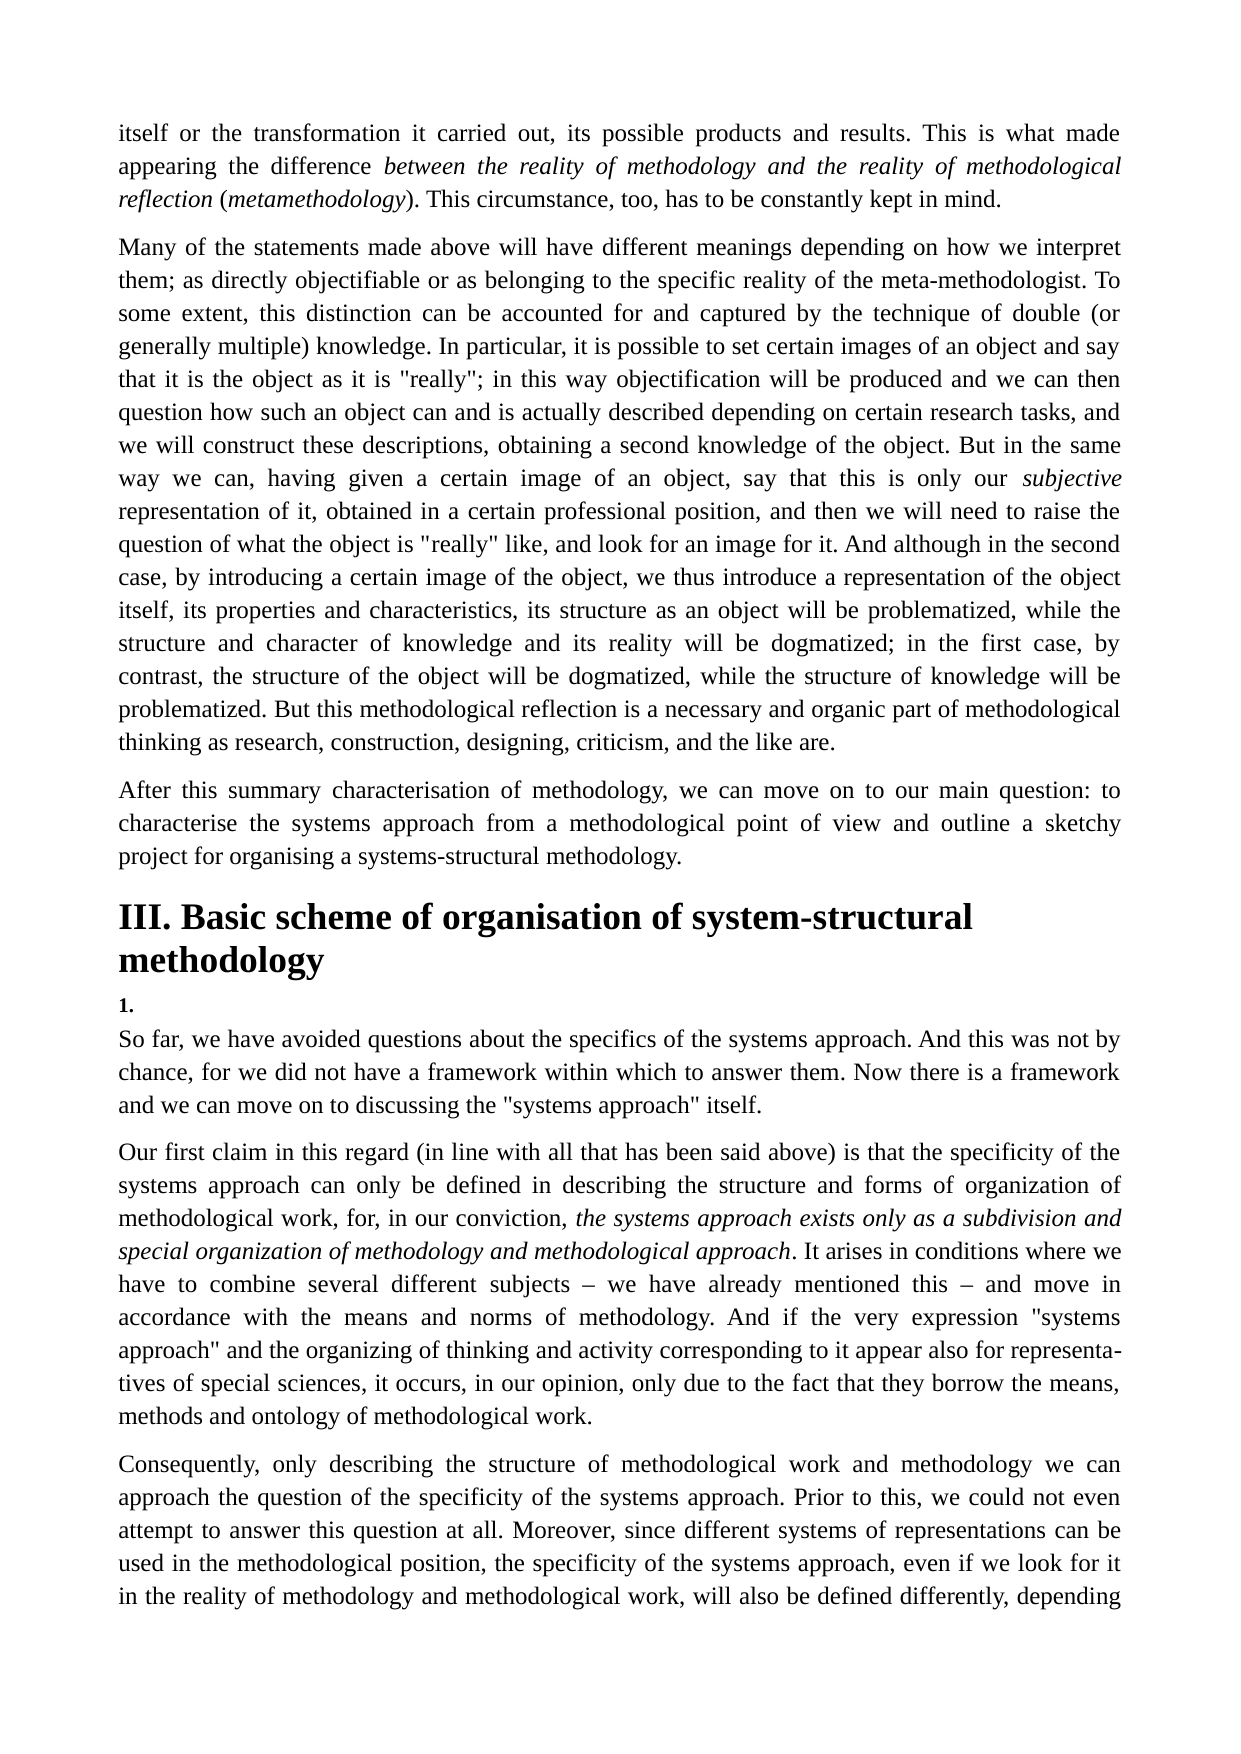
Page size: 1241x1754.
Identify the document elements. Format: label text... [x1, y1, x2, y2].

text Our first claim in this regard (in line with all that has been said above) is that the specificity of the systems approach can only be defined in describing the structure and forms of organization of methodological work, for, in our conviction, the systems approach exists only as a subdivision and special organization of methodology and methodological approach. It arises in conditions where we have to combine several different subjects – we have already mentioned this – and move in accordance with the means and norms of methodology. And if the very expression "systems approach" and the organizing of thinking and activity corresponding to it appear also for representa­tives of special sciences, it occurs, in our opinion, only due to the fact that they borrow the means, methods and ontology of methodological work. [118, 1137, 1122, 1430]
subtitle III. Basic scheme of organisation of system-structural methodology [118, 894, 1122, 981]
subtitle 1. [118, 993, 1122, 1017]
text itself or the transformation it carried out, its possible products and results. This is what made appearing the difference between the reality of methodology and the reality of methodological reflection (metamethodology). This circumstance, too, has to be constantly kept in mind. [118, 118, 1122, 213]
text So far, we have avoided questions about the specifics of the systems approach. And this was not by chance, for we did not have a framework within which to answer them. Now there is a framework and we can move on to discussing the "systems approach" itself. [118, 1024, 1122, 1118]
text Many of the statements made above will have different meanings depending on how we interpret them; as directly objectifiable or as belonging to the specific reality of the meta-methodologist. To some extent, this distinction can be accounted for and captured by the technique of double (or generally multiple) knowledge. In particular, it is possible to set certain images of an object and say that it is the object as it is "really"; in this way objectification will be produced and we can then question how such an object can and is actually described depending on certain research tasks, and we will construct these descriptions, obtaining a second knowledge of the object. But in the same way we can, having given a certain image of an object, say that this is only our subjective representation of it, obtained in a certain professional position, and then we will need to raise the question of what the object is "really" like, and look for an image for it. And although in the second case, by introducing a certain image of the object, we thus introduce a representation of the object itself, its properties and characteristics, its structure as an object will be problematized, while the structure and character of knowledge and its reality will be dogmatized; in the first case, by contrast, the structure of the object will be dogmatized, while the structure of knowledge will be problematized. But this methodological reflection is a necessary and organic part of methodological thinking as research, construction, designing, criticism, and the like are. [118, 232, 1122, 756]
text Consequently, only describing the structure of methodological work and methodology we can approach the question of the specificity of the systems approach. Prior to this, we could not even attempt to answer this question at all. Moreover, since different systems of representations can be used in the methodological position, the specificity of the systems approach, even if we look for it in the reality of methodology and methodological work, will also be defined differently, depending [118, 1449, 1122, 1610]
text After this summary characterisation of methodology, we can move on to our main question: to characterise the systems approach from a methodological point of view and outline a sketchy project for organising a systems-structural methodology. [118, 775, 1122, 869]
